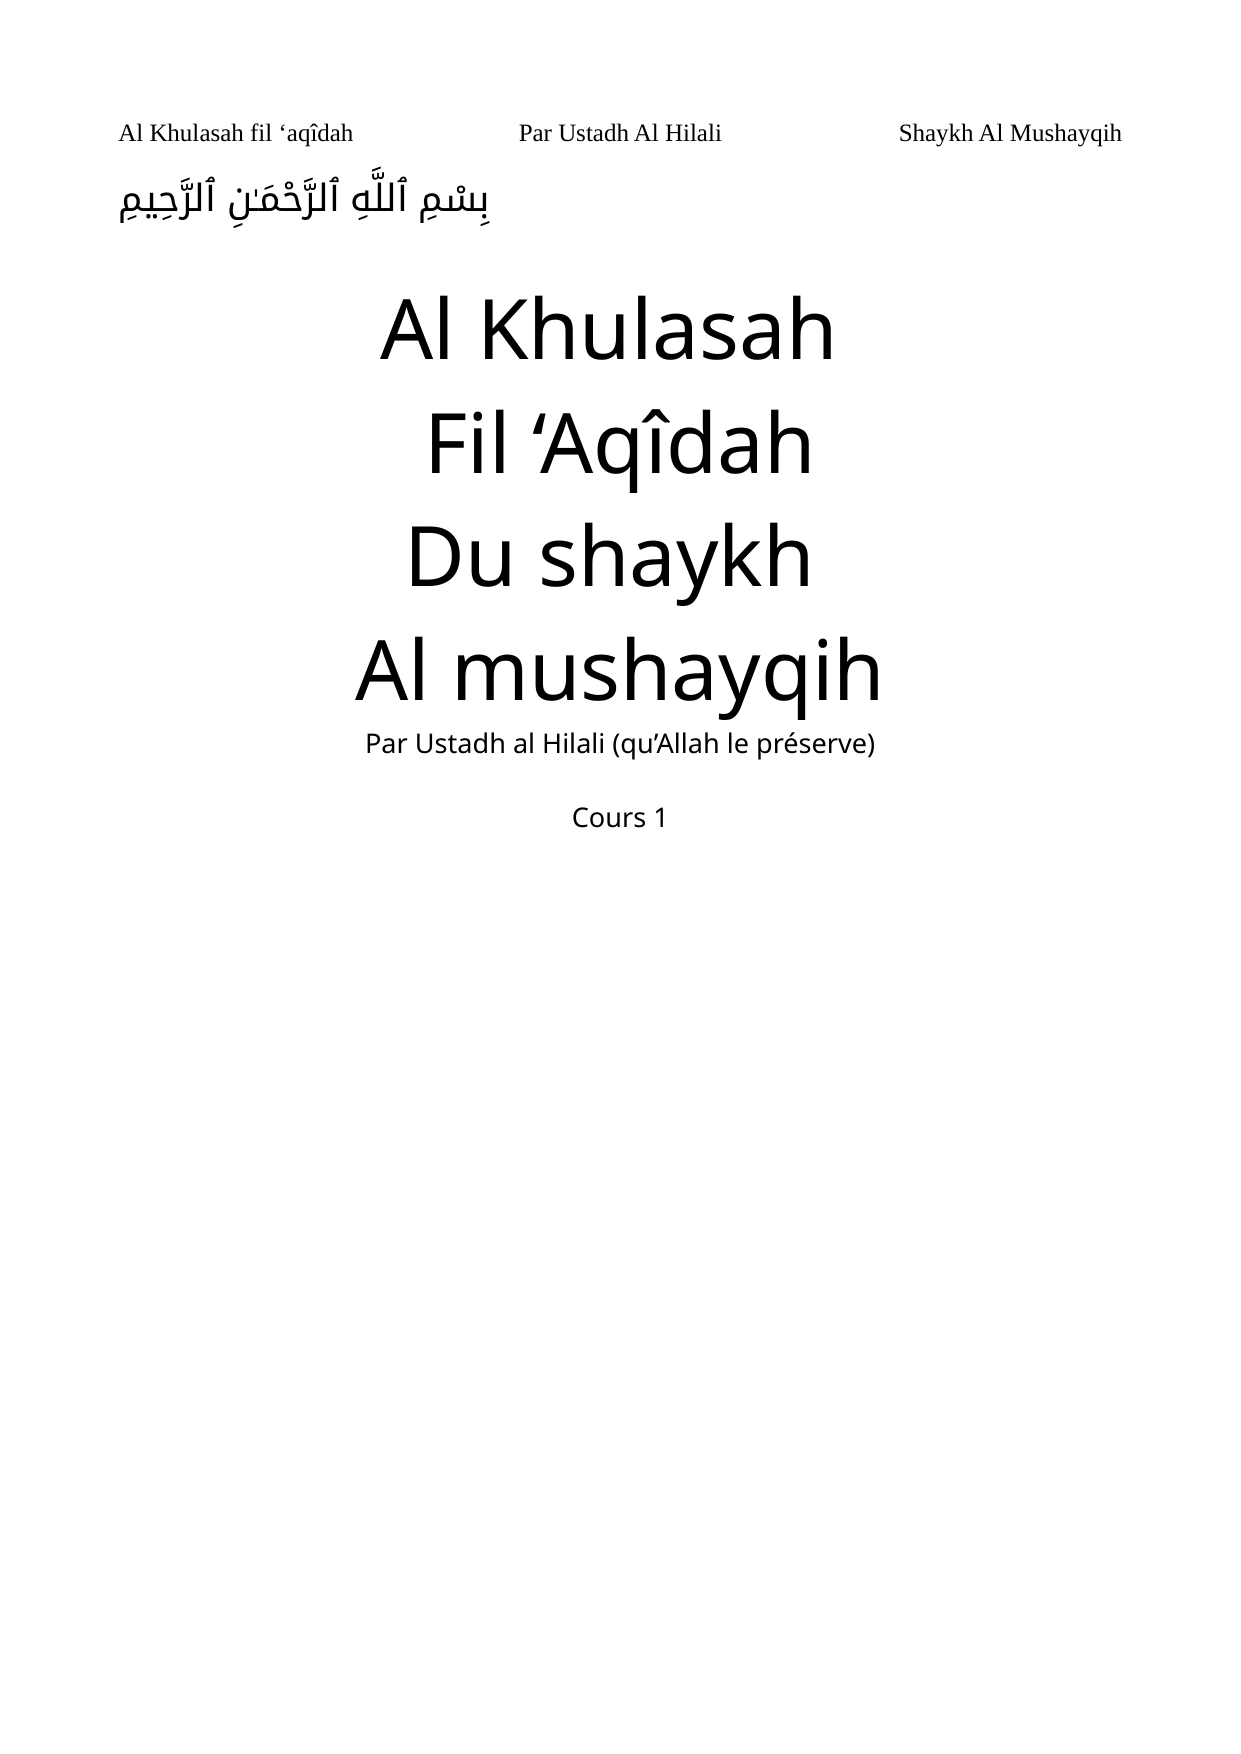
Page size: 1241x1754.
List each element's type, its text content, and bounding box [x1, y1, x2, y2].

text Du shaykh [118, 498, 1122, 611]
text بِسْمِ ٱللَّهِ ٱلرَّحْمَـٰنِ ٱلرَّحِيمِ [118, 176, 1122, 219]
text Al Khulasah [118, 271, 1122, 384]
text Fil ‘Aqîdah [118, 384, 1122, 498]
text Al mushayqih [118, 611, 1122, 725]
text Par Ustadh al Hilali (qu’Allah le préserve) [118, 725, 1122, 762]
text Cours 1 [118, 798, 1122, 835]
